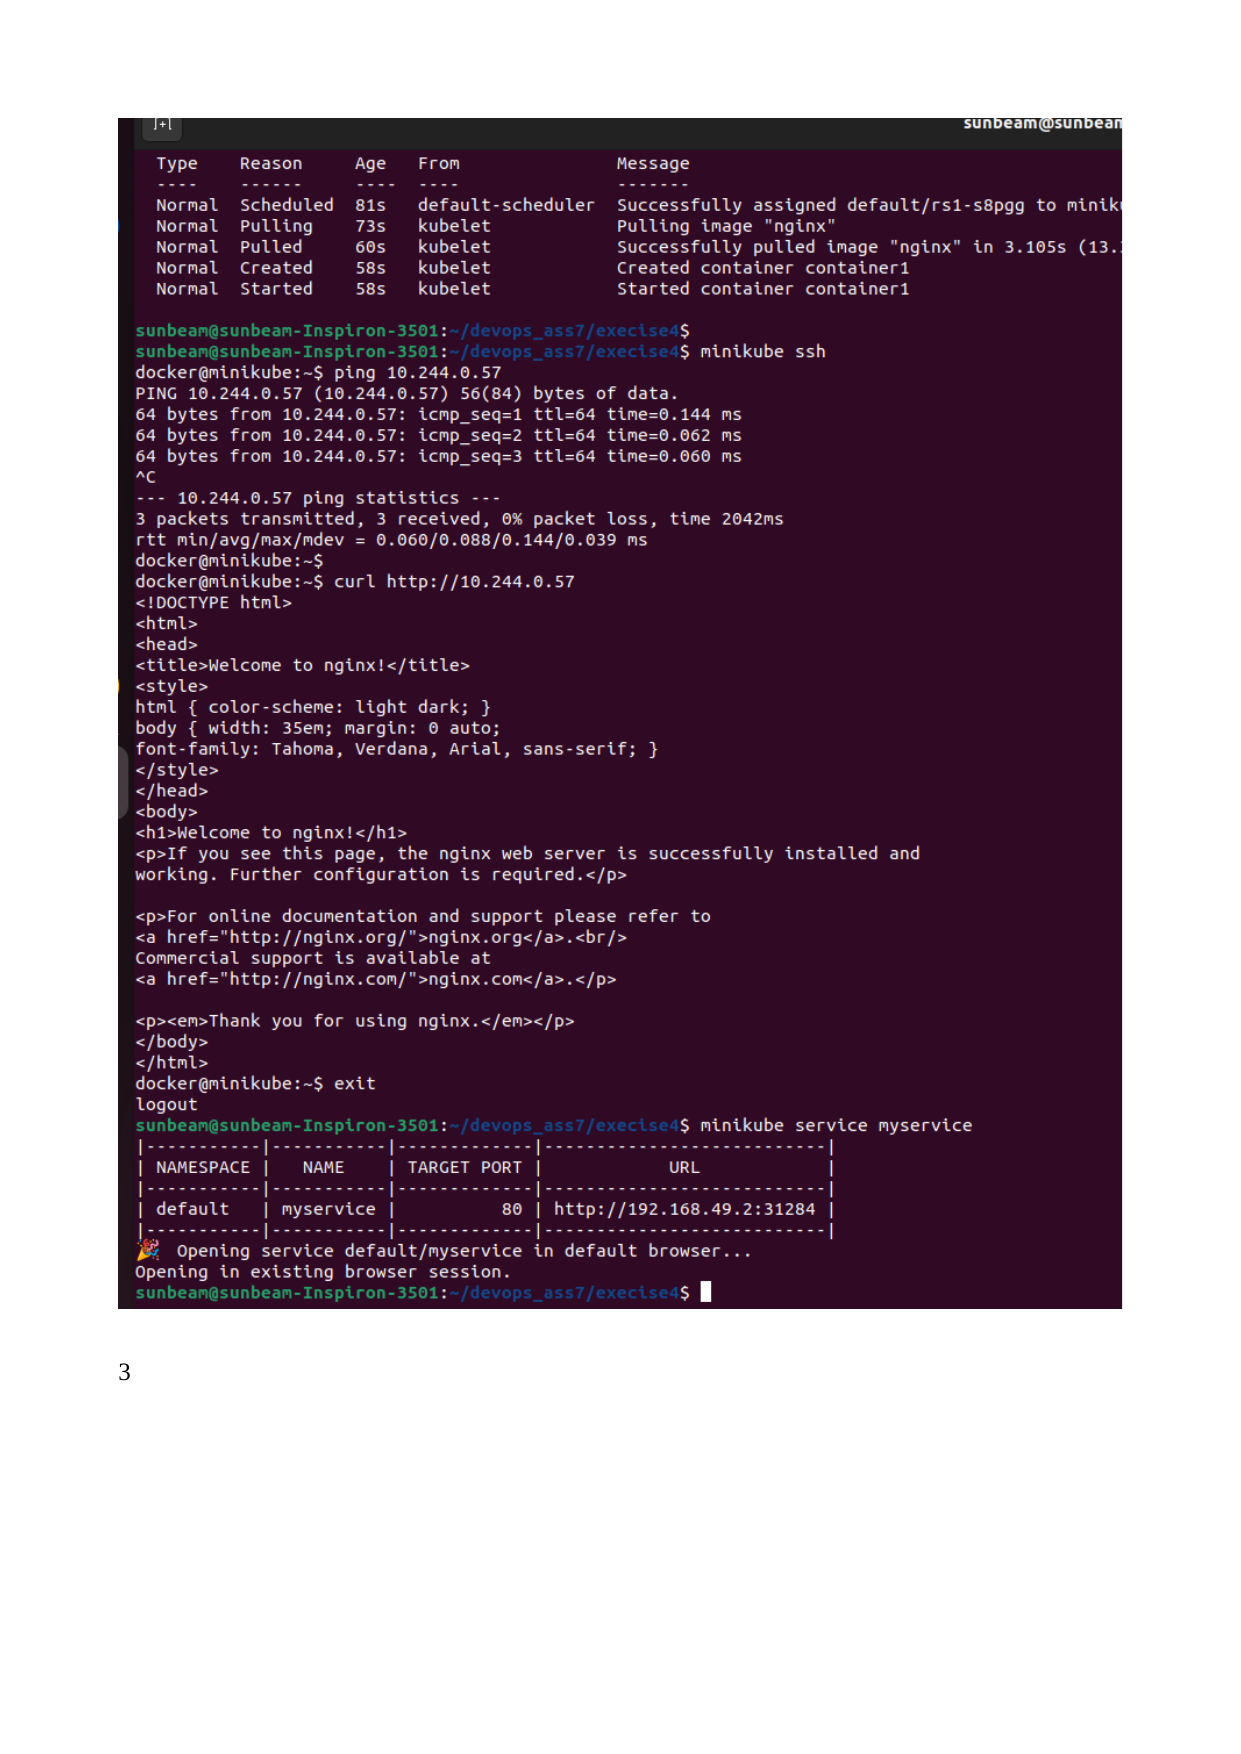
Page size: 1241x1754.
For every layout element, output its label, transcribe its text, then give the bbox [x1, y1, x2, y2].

text 3 [118, 1357, 1122, 1386]
picture [118, 118, 1123, 1309]
